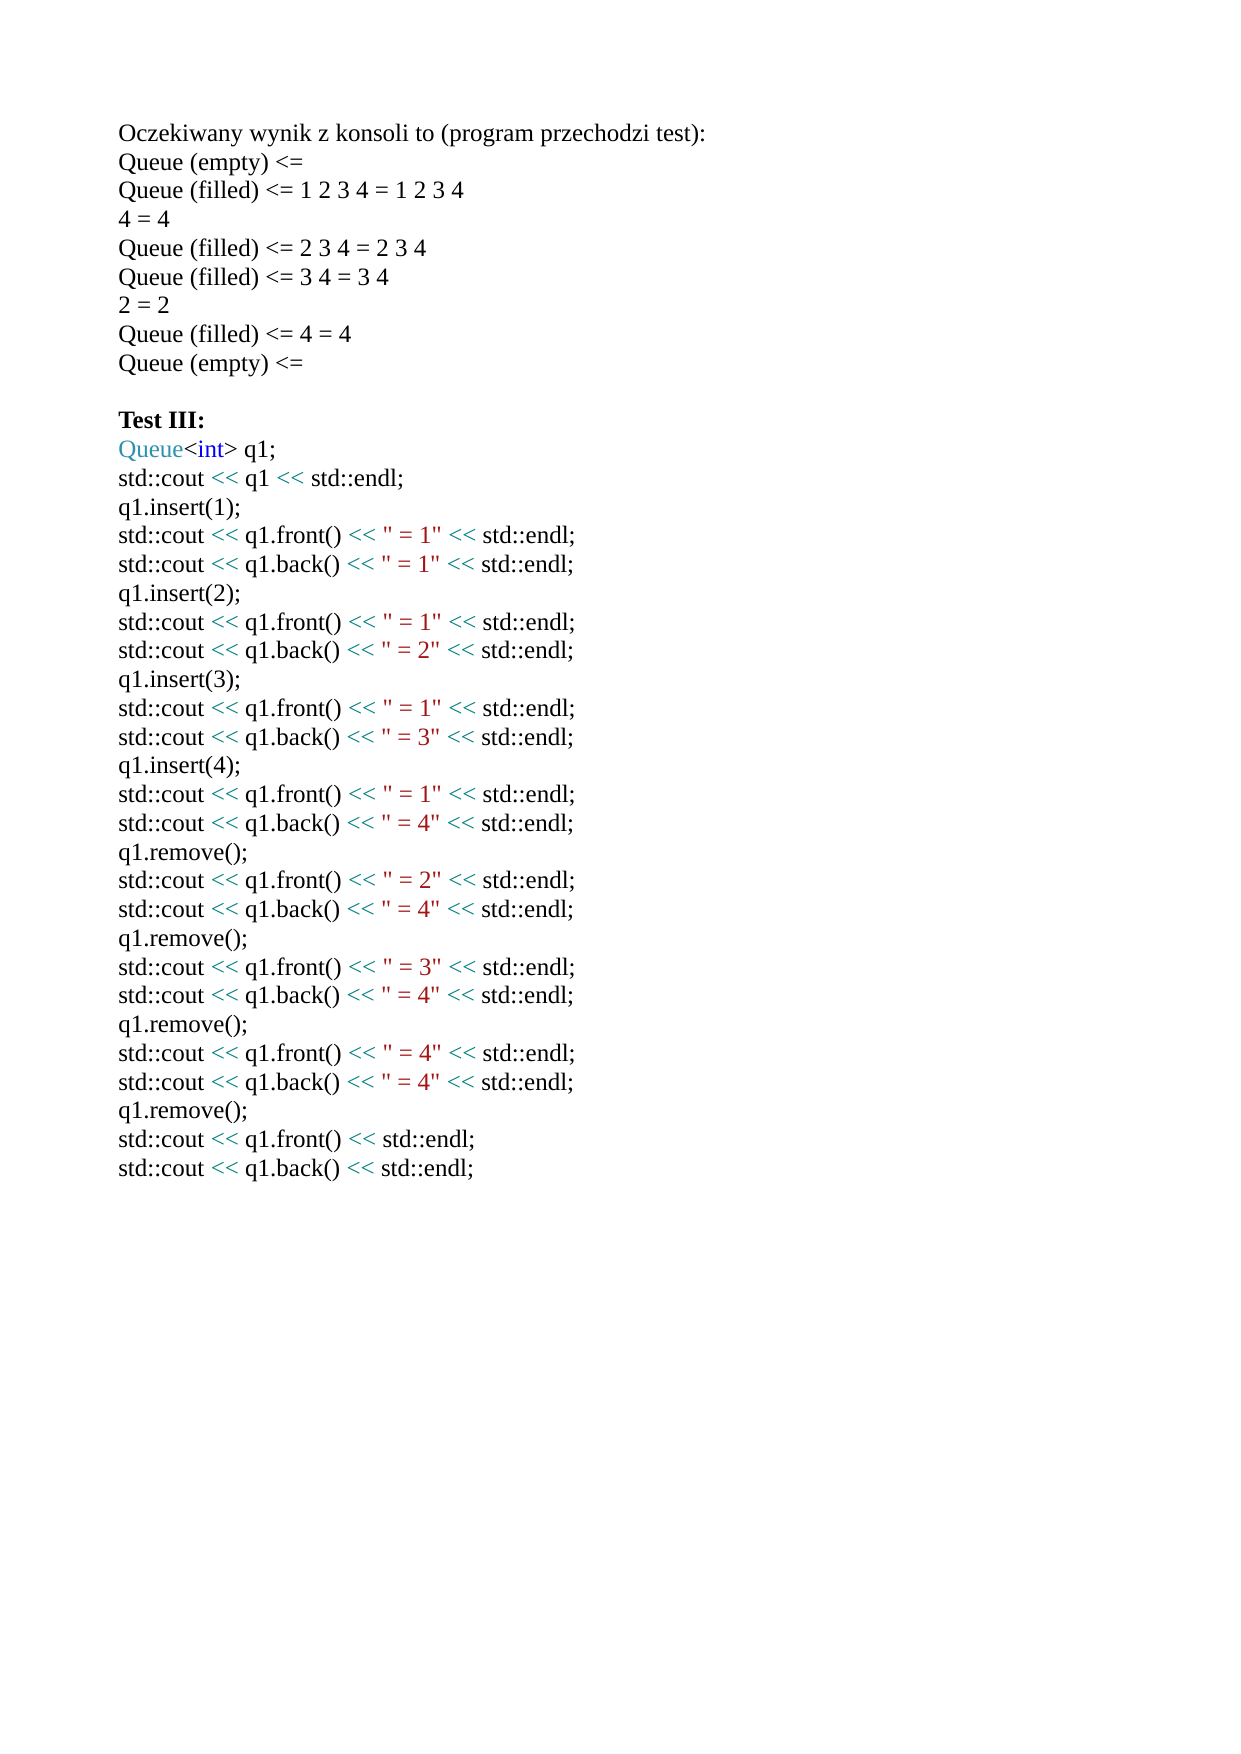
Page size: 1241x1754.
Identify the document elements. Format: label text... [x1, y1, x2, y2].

text Oczekiwany wynik z konsoli to (program przechodzi test): Queue (empty) <= [118, 118, 1122, 176]
text [118, 1584, 1122, 1613]
text q1.remove(); [118, 837, 1122, 866]
text std::cout << q1.front() << " = 1" << std::endl; [118, 521, 1122, 549]
text q1.insert(3); [118, 664, 1122, 693]
text std::cout << q1.back() << " = 4" << std::endl; [118, 808, 1122, 837]
text 4 = 4 [118, 204, 1122, 233]
text q1.remove(); [118, 1009, 1122, 1038]
text std::cout << q1.front() << " = 4" << std::endl; [118, 1038, 1122, 1067]
text std::cout << q1.back() << std::endl; [118, 1153, 1122, 1211]
text std::cout << q1.front() << " = 3" << std::endl; [118, 952, 1122, 981]
text std::cout << q1.back() << " = 3" << std::endl; [118, 722, 1122, 751]
text std::cout << q1.front() << " = 2" << std::endl; [118, 866, 1122, 894]
text q1.insert(4); [118, 751, 1122, 779]
text Test III: Queue<int> q1; [118, 406, 1122, 463]
text std::cout << q1.back() << " = 4" << std::endl; [118, 894, 1122, 923]
text std::cout << q1.back() << " = 4" << std::endl; [118, 981, 1122, 1009]
text Queue (empty) <= [118, 348, 1122, 377]
text std::cout << q1.back() << " = 4" << std::endl; [118, 1067, 1122, 1096]
text q1.insert(1); [118, 492, 1122, 521]
text Queue (filled) <= 1 2 3 4 = 1 2 3 4 [118, 176, 1122, 204]
text Queue (filled) <= 4 = 4 [118, 319, 1122, 348]
text std::cout << q1 << std::endl; [118, 463, 1122, 492]
text std::cout << q1.back() << " = 2" << std::endl; [118, 636, 1122, 664]
text q1.remove(); [118, 923, 1122, 952]
text std::cout << q1.front() << " = 1" << std::endl; [118, 779, 1122, 808]
text Queue (filled) <= 3 4 = 3 4 [118, 262, 1122, 291]
text std::cout << q1.front() << std::endl; [118, 1124, 1122, 1153]
text q1.insert(2); [118, 578, 1122, 607]
text 2 = 2 [118, 291, 1122, 319]
text Queue (filled) <= 2 3 4 = 2 3 4 [118, 233, 1122, 262]
text std::cout << q1.front() << " = 1" << std::endl; [118, 693, 1122, 722]
text std::cout << q1.back() << " = 1" << std::endl; [118, 549, 1122, 578]
text q1.remove(); [118, 1096, 1122, 1124]
text std::cout << q1.front() << " = 1" << std::endl; [118, 607, 1122, 636]
